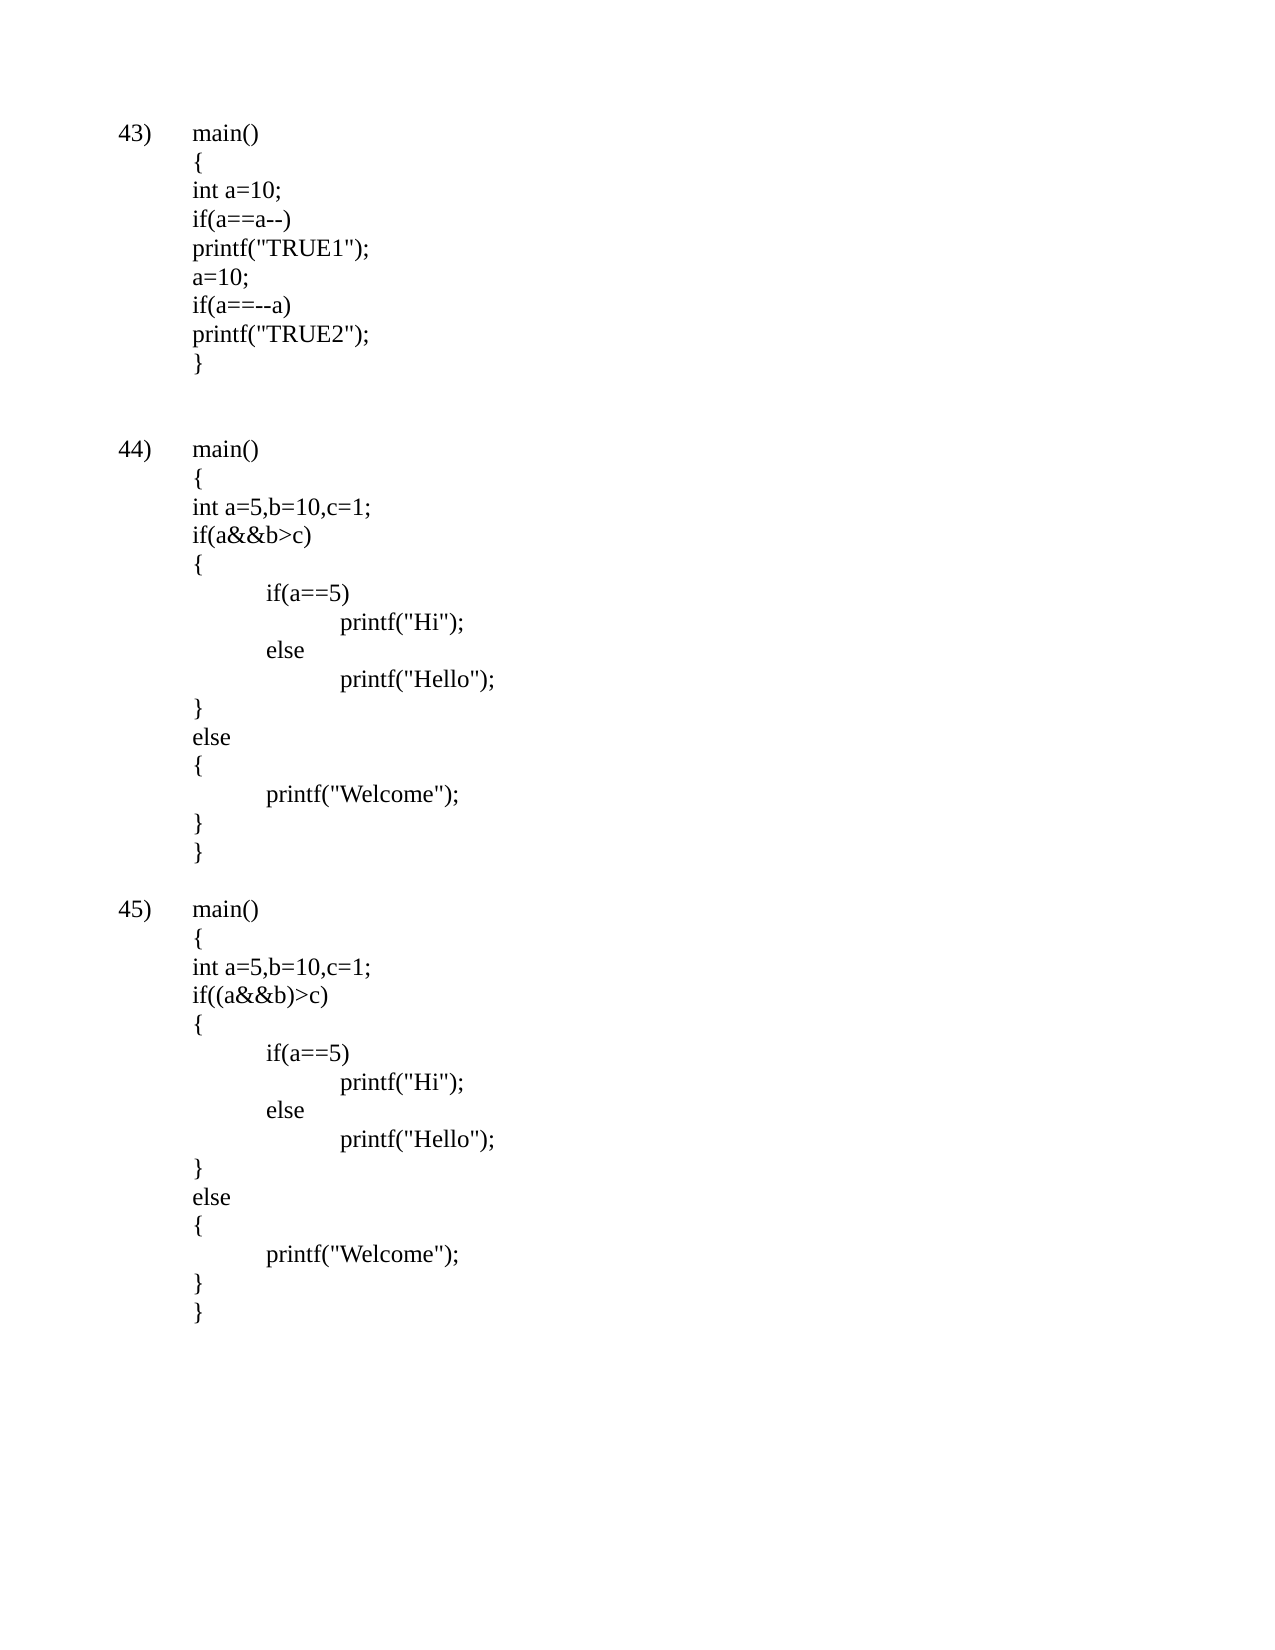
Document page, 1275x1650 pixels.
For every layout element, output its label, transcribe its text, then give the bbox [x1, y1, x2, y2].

text { [118, 1009, 1157, 1038]
text { [118, 147, 1157, 176]
text { [118, 549, 1157, 578]
text if(a&&b>c) [118, 521, 1157, 549]
text else [118, 722, 1157, 751]
text { [118, 463, 1157, 492]
text int a=10; [118, 176, 1157, 204]
text if(a==5) [118, 578, 1157, 607]
text } [118, 808, 1157, 837]
text 43) main() [118, 118, 1157, 147]
text else [118, 636, 1157, 664]
text if(a==5) [118, 1038, 1157, 1067]
text else [118, 1096, 1157, 1124]
text printf("TRUE1"); [118, 233, 1157, 262]
text printf("Welcome"); [118, 779, 1157, 808]
text a=10; [118, 262, 1157, 291]
text int a=5,b=10,c=1; [118, 952, 1157, 981]
text else [118, 1182, 1157, 1211]
text printf("Hi"); [118, 607, 1157, 636]
text if((a&&b)>c) [118, 981, 1157, 1009]
text { [118, 923, 1157, 952]
text printf("Welcome"); [118, 1239, 1157, 1268]
text printf("Hello"); [118, 1124, 1157, 1153]
text 44) main() [118, 434, 1157, 463]
text { [118, 751, 1157, 779]
text printf("TRUE2"); [118, 319, 1157, 348]
text int a=5,b=10,c=1; [118, 492, 1157, 521]
text { [118, 1211, 1157, 1239]
text printf("Hello"); [118, 664, 1157, 693]
text if(a==--a) [118, 291, 1157, 319]
text } [118, 1297, 1157, 1326]
text } [118, 1153, 1157, 1182]
text } [118, 1268, 1157, 1297]
text 45) main() [118, 894, 1157, 923]
text printf("Hi"); [118, 1067, 1157, 1096]
text } [118, 693, 1157, 722]
text if(a==a--) [118, 204, 1157, 233]
text } [118, 837, 1157, 866]
text } [118, 348, 1157, 377]
